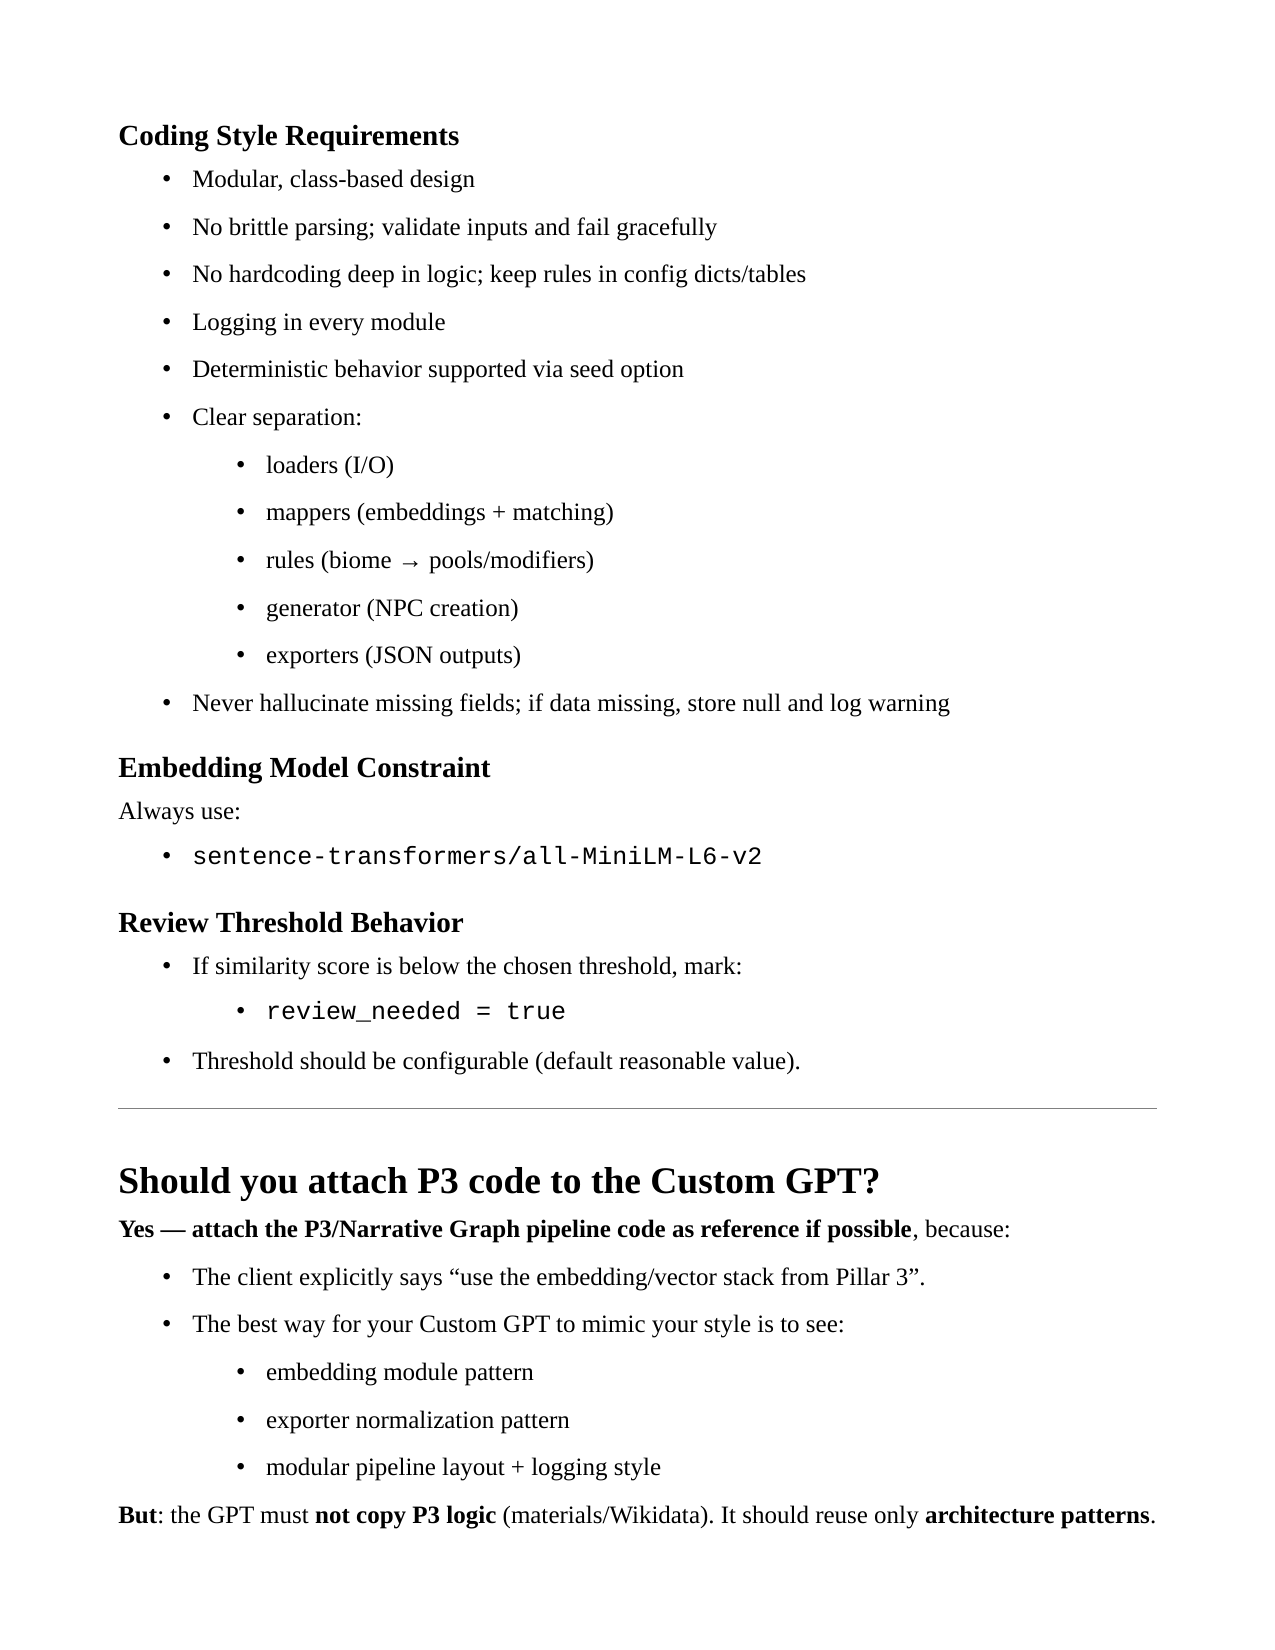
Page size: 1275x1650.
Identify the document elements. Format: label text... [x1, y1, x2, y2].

list loaders (I/O) [236, 450, 1157, 478]
subtitle Coding Style Requirements [118, 118, 1157, 152]
list rules (biome → pools/modifiers) [236, 545, 1157, 574]
list review_needed = true [236, 999, 1157, 1027]
list Modular, class-based design [162, 164, 1157, 193]
list sentence-transformers/all-MiniLM-L6-v2 [162, 844, 1157, 872]
text Always use: [118, 796, 1157, 825]
list Threshold should be configurable (default reasonable value). [162, 1046, 1157, 1075]
list Clear separation: [162, 402, 1157, 431]
list modular pipeline layout + logging style [236, 1452, 1157, 1481]
subtitle Embedding Model Constraint [118, 750, 1157, 783]
subtitle Should you attach P3 code to the Custom GPT? [118, 1159, 1157, 1202]
list embedding module pattern [236, 1357, 1157, 1386]
list No brittle parsing; validate inputs and fail gracefully [162, 212, 1157, 241]
list generator (NPC creation) [236, 593, 1157, 621]
list Deterministic behavior supported via seed option [162, 354, 1157, 383]
subtitle Review Threshold Behavior [118, 905, 1157, 939]
list Logging in every module [162, 307, 1157, 336]
list Never hallucinate missing fields; if data missing, store null and log warning [162, 688, 1157, 717]
list The client explicitly says “use the embedding/vector stack from Pillar 3”. [162, 1262, 1157, 1291]
list The best way for your Custom GPT to mimic your style is to see: [162, 1309, 1157, 1338]
text But: the GPT must not copy P3 logic (materials/Wikidata). It should reuse only architecture patterns. [118, 1500, 1157, 1529]
list mappers (embeddings + matching) [236, 497, 1157, 526]
list exporters (JSON outputs) [236, 640, 1157, 669]
list exporter normalization pattern [236, 1405, 1157, 1433]
list No hardcoding deep in logic; keep rules in config dicts/tables [162, 259, 1157, 288]
list If similarity score is below the chosen threshold, mark: [162, 951, 1157, 980]
text Yes — attach the P3/Narrative Graph pipeline code as reference if possible, because: [118, 1214, 1157, 1243]
